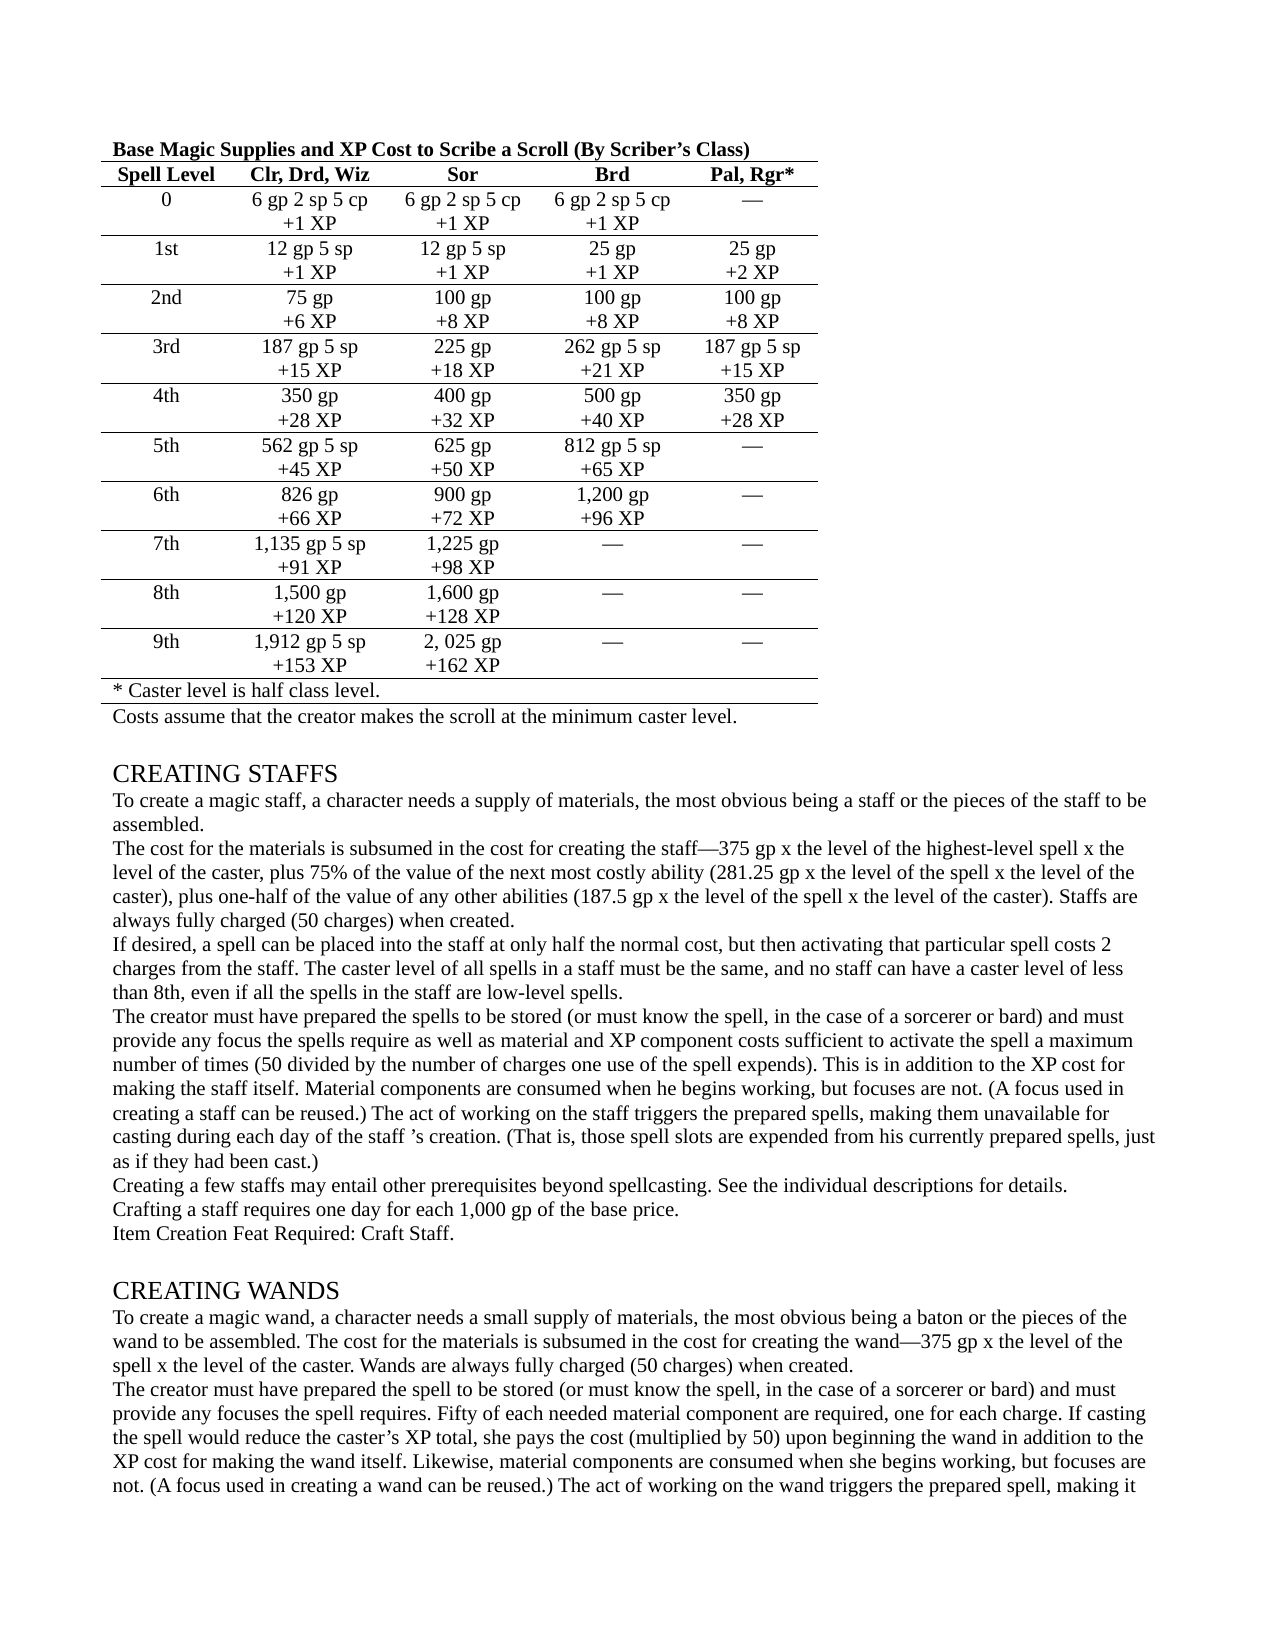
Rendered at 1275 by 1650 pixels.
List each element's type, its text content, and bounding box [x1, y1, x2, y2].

table_cell 562 gp 5 sp +45 XP [232, 433, 388, 481]
table_cell — [538, 580, 687, 628]
table_cell 9th [101, 629, 232, 677]
table_cell — [687, 433, 817, 481]
table_cell 187 gp 5 sp +15 XP [232, 334, 388, 382]
table_cell 100 gp +8 XP [538, 285, 687, 333]
text The cost for the materials is subsumed in the cost for creating the staff—375 gp x the level of the highest-level spell x the level of the caster, plus 75% of the value of the next most costly ability (281.25 gp x the level of the spell x the level of the caster), plus one-half of the value of any other abilities (187.5 gp x the level of the spell x the level of the caster). Staffs are always fully charged (50 charges) when created. [112, 836, 1162, 932]
table_cell 1,135 gp 5 sp +91 XP [232, 531, 388, 579]
table_cell 25 gp +2 XP [687, 236, 817, 284]
table_cell Spell Level [101, 162, 232, 186]
table_cell 75 gp +6 XP [232, 285, 388, 333]
table_cell 4th [101, 384, 232, 432]
table_cell Costs assume that the creator makes the scroll at the minimum caster level. [101, 704, 817, 728]
table_cell 1,600 gp +128 XP [388, 580, 537, 628]
text To create a magic staff, a character needs a supply of materials, the most obvious being a staff or the pieces of the staff to be assembled. [112, 788, 1162, 836]
table_cell 12 gp 5 sp +1 XP [388, 236, 537, 284]
table_cell 25 gp +1 XP [538, 236, 687, 284]
table_cell 8th [101, 580, 232, 628]
table_cell 2, 025 gp +162 XP [388, 629, 537, 677]
table_cell 900 gp +72 XP [388, 482, 537, 530]
table_cell — [687, 482, 817, 530]
table_cell — [687, 531, 817, 579]
table_cell 262 gp 5 sp +21 XP [538, 334, 687, 382]
table_cell 0 [101, 187, 232, 235]
table_cell 187 gp 5 sp +15 XP [687, 334, 817, 382]
table_cell — [687, 187, 817, 235]
text If desired, a spell can be placed into the staff at only half the normal cost, but then activating that particular spell costs 2 charges from the staff. The caster level of all spells in a staff must be the same, and no staff can have a caster level of less than 8th, even if all the spells in the staff are low-level spells. [112, 932, 1162, 1004]
table_cell 12 gp 5 sp +1 XP [232, 236, 388, 284]
table_cell 6th [101, 482, 232, 530]
table_cell — [538, 531, 687, 579]
table_cell 5th [101, 433, 232, 481]
table_cell 100 gp +8 XP [687, 285, 817, 333]
table_cell Brd [538, 162, 687, 186]
table_cell 6 gp 2 sp 5 cp +1 XP [388, 187, 537, 235]
text Creating a few staffs may entail other prerequisites beyond spellcasting. See the individual descriptions for details. [112, 1173, 1162, 1197]
table_header Base Magic Supplies and XP Cost to Scribe a Scroll (By Scriber’s Class) [101, 137, 817, 161]
text CREATING WANDS [112, 1275, 1162, 1305]
text The creator must have prepared the spell to be stored (or must know the spell, in the case of a sorcerer or bard) and must provide any focuses the spell requires. Fifty of each needed material component are required, one for each charge. If casting the spell would reduce the caster’s XP total, she pays the cost (multiplied by 50) upon beginning the wand in addition to the XP cost for making the wand itself. Likewise, material components are consumed when she begins working, but focuses are not. (A focus used in creating a wand can be reused.) The act of working on the wand triggers the prepared spell, making it [112, 1377, 1162, 1497]
table_cell 6 gp 2 sp 5 cp +1 XP [232, 187, 388, 235]
text CREATING STAFFS [112, 758, 1162, 788]
table_cell 500 gp +40 XP [538, 384, 687, 432]
table_cell 350 gp +28 XP [687, 384, 817, 432]
table_cell 3rd [101, 334, 232, 382]
text Crafting a staff requires one day for each 1,000 gp of the base price. [112, 1197, 1162, 1221]
table_cell — [538, 629, 687, 677]
table_cell 400 gp +32 XP [388, 384, 537, 432]
table_cell 7th [101, 531, 232, 579]
text To create a magic wand, a character needs a small supply of materials, the most obvious being a baton or the pieces of the wand to be assembled. The cost for the materials is subsumed in the cost for creating the wand—375 gp x the level of the spell x the level of the caster. Wands are always fully charged (50 charges) when created. [112, 1305, 1162, 1377]
table_cell 625 gp +50 XP [388, 433, 537, 481]
text The creator must have prepared the spells to be stored (or must know the spell, in the case of a sorcerer or bard) and must provide any focus the spells require as well as material and XP component costs sufficient to activate the spell a maximum number of times (50 divided by the number of charges one use of the spell expends). This is in addition to the XP cost for making the staff itself. Material components are consumed when he begins working, but focuses are not. (A focus used in creating a staff can be reused.) The act of working on the staff triggers the prepared spells, making them unavailable for casting during each day of the staff ’s creation. (That is, those spell slots are expended from his currently prepared spells, just as if they had been cast.) [112, 1004, 1162, 1173]
table_cell 100 gp +8 XP [388, 285, 537, 333]
text Item Creation Feat Required: Craft Staff. [112, 1221, 1162, 1245]
table_cell 1,912 gp 5 sp +153 XP [232, 629, 388, 677]
table_cell Clr, Drd, Wiz [232, 162, 388, 186]
table_cell 1,225 gp +98 XP [388, 531, 537, 579]
table_cell Pal, Rgr* [687, 162, 817, 186]
table_cell 1,500 gp +120 XP [232, 580, 388, 628]
table_cell 826 gp +66 XP [232, 482, 388, 530]
table_cell 350 gp +28 XP [232, 384, 388, 432]
table_cell 225 gp +18 XP [388, 334, 537, 382]
table_cell 6 gp 2 sp 5 cp +1 XP [538, 187, 687, 235]
table_cell 2nd [101, 285, 232, 333]
table_cell 812 gp 5 sp +65 XP [538, 433, 687, 481]
table_cell Sor [388, 162, 537, 186]
table_cell 1st [101, 236, 232, 284]
table_cell 1,200 gp +96 XP [538, 482, 687, 530]
table_cell — [687, 580, 817, 628]
table_cell — [687, 629, 817, 677]
table_cell * Caster level is half class level. [101, 679, 817, 702]
